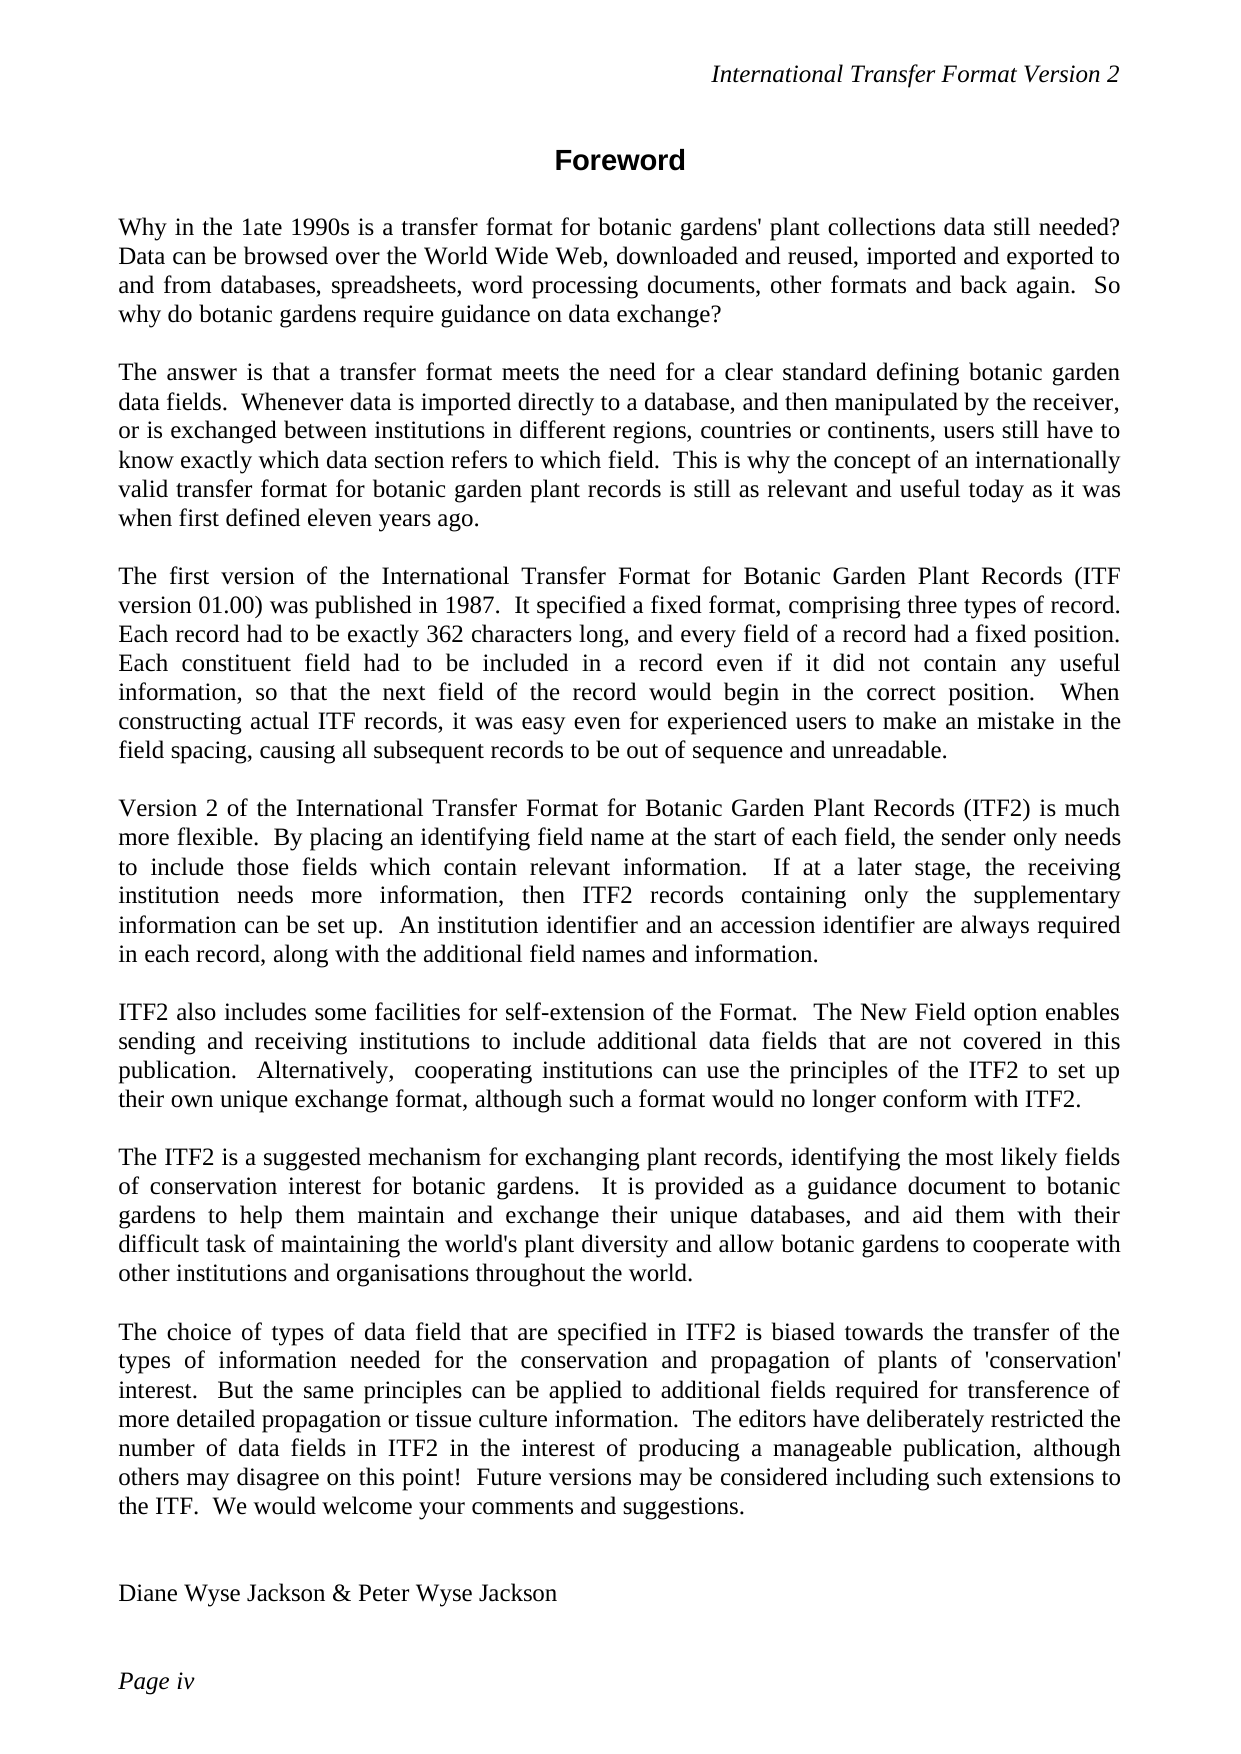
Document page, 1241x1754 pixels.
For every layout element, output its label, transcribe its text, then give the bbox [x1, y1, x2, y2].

text Why in the 1ate 1990s is a transfer format for botanic gardens' plant collections data still needed? Data can be browsed over the World Wide Web, downloaded and reused, imported and exported to and from databases, spreadsheets, word processing documents, other formats and back again. So why do botanic gardens require guidance on data exchange? [118, 212, 1122, 328]
text ITF2 also includes some facilities for self-extension of the Format. The New Field option enables sending and receiving institutions to include additional data fields that are not covered in this publication. Alternatively, cooperating institutions can use the principles of the ITF2 to set up their own unique exchange format, although such a format would no longer conform with ITF2. [118, 997, 1122, 1113]
text The answer is that a transfer format meets the need for a clear standard defining botanic garden data fields. Whenever data is imported directly to a database, and then manipulated by the receiver, or is exchanged between institutions in different regions, countries or continents, users still have to know exactly which data section refers to which field. This is why the concept of an internationally valid transfer format for botanic garden plant records is still as relevant and useful today as it was when first defined eleven years ago. [118, 357, 1122, 532]
text The first version of the International Transfer Format for Botanic Garden Plant Records (ITF version 01.00) was published in 1987. It specified a fixed format, comprising three types of record. Each record had to be exactly 362 characters long, and every field of a record had a fixed position. Each constituent field had to be included in a record even if it did not contain any useful information, so that the next field of the record would begin in the correct position. When constructing actual ITF records, it was easy even for experienced users to make an mistake in the field spacing, causing all subsequent records to be out of sequence and unreadable. [118, 561, 1122, 764]
text The ITF2 is a suggested mechanism for exchanging plant records, identifying the most likely fields of conservation interest for botanic gardens. It is provided as a guidance document to botanic gardens to help them maintain and exchange their unique databases, and aid them with their difficult task of maintaining the world's plant diversity and allow botanic gardens to cooperate with other institutions and organisations throughout the world. [118, 1142, 1122, 1287]
subtitle Foreword [118, 143, 1122, 177]
text The choice of types of data field that are specified in ITF2 is biased towards the transfer of the types of information needed for the conservation and propagation of plants of 'conservation' interest. But the same principles can be applied to additional fields required for transference of more detailed propagation or tissue culture information. The editors have deliberately restricted the number of data fields in ITF2 in the interest of producing a manageable publication, although others may disagree on this point! Future versions may be considered including such extensions to the ITF. We would welcome your comments and suggestions. [118, 1316, 1122, 1520]
text Diane Wyse Jackson & Peter Wyse Jackson [118, 1578, 1122, 1607]
text Version 2 of the International Transfer Format for Botanic Garden Plant Records (ITF2) is much more flexible. By placing an identifying field name at the start of each field, the sender only needs to include those fields which contain relevant information. If at a later stage, the receiving institution needs more information, then ITF2 records containing only the supplementary information can be set up. An institution identifier and an accession identifier are always required in each record, along with the additional field names and information. [118, 793, 1122, 968]
